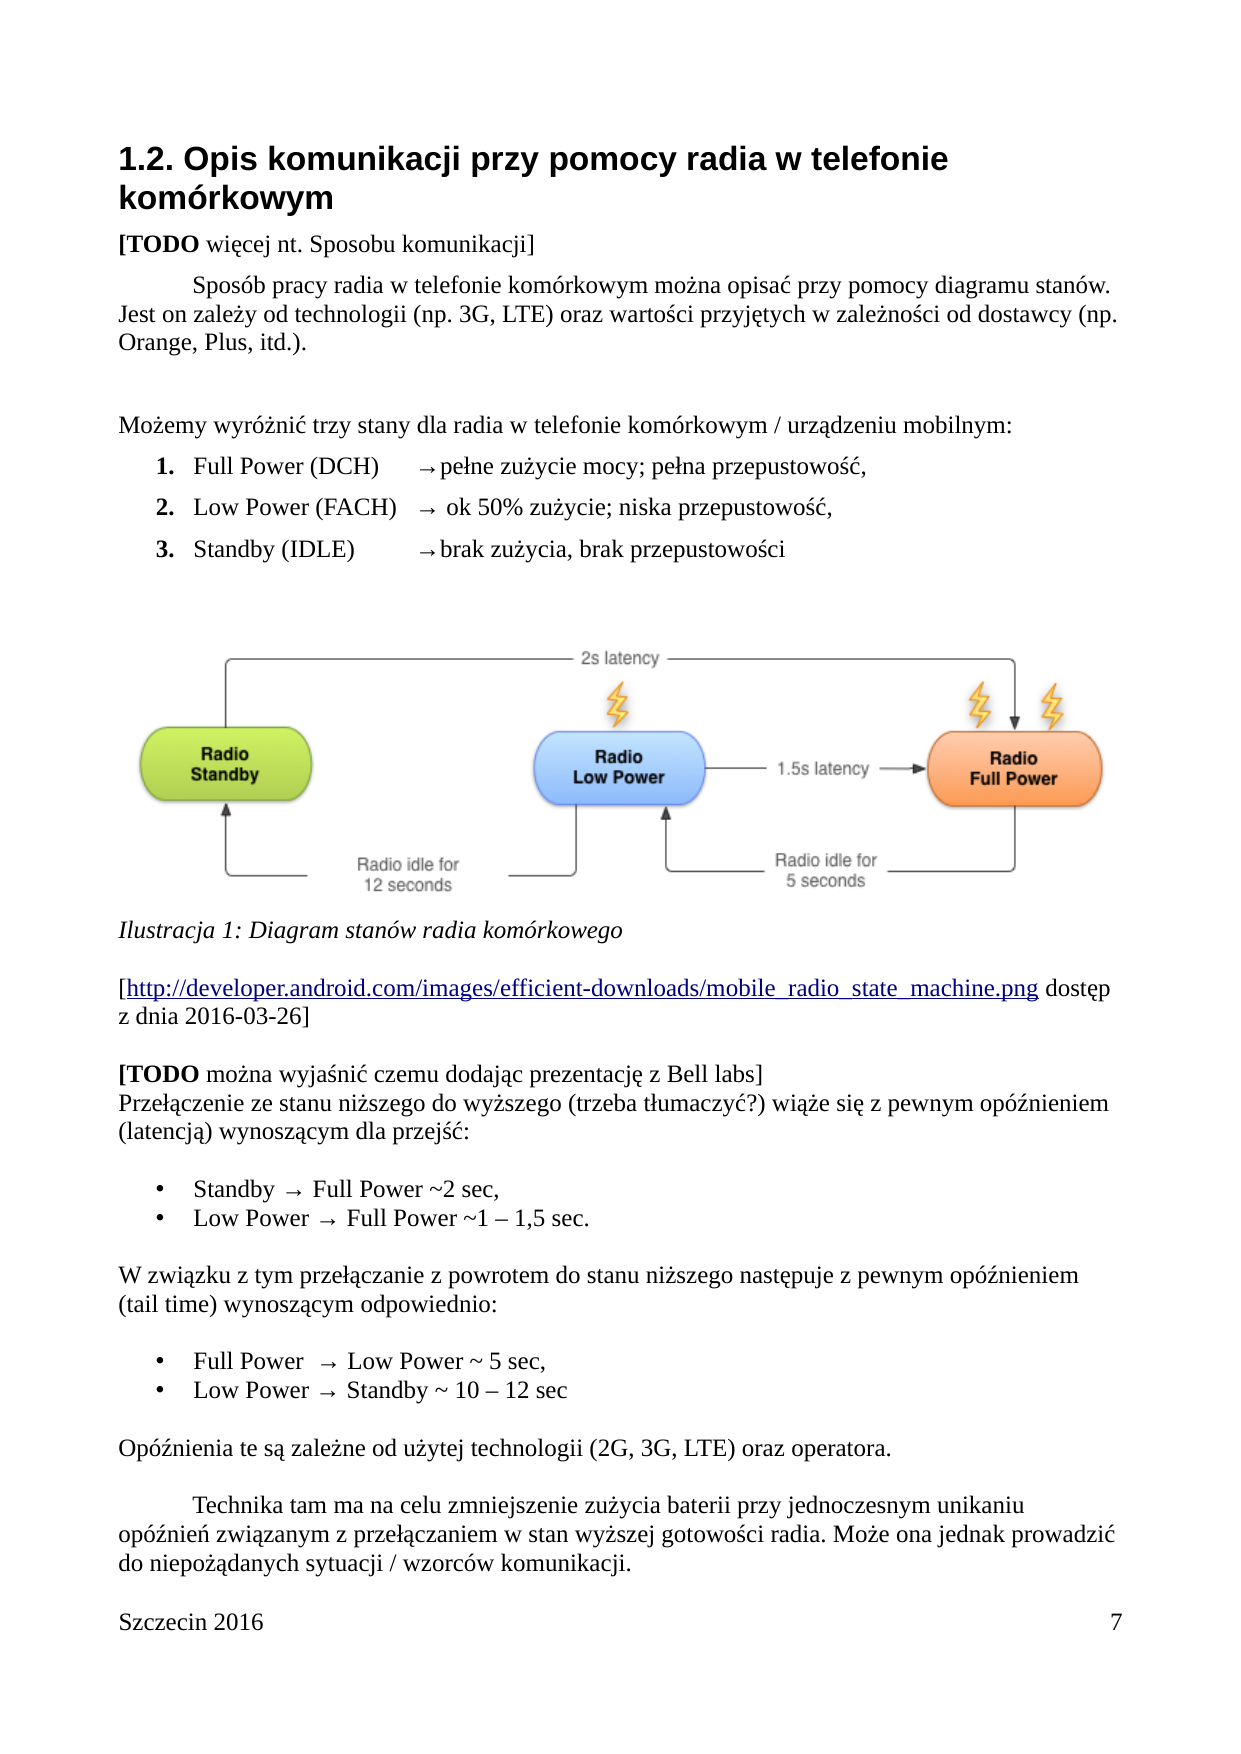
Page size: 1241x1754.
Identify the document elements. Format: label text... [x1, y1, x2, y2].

subtitle [http://developer.android.com/images/efficient-downloads/mobile_radio_state_machine.png dostęp z dnia 2016-03-26] [118, 973, 1122, 1030]
text [TODO więcej nt. Sposobu komunikacji] [118, 229, 1122, 257]
text Możemy wyróżnić trzy stany dla radia w telefonie komórkowym / urządzeniu mobilnym: [118, 410, 1122, 439]
list Standby (IDLE) →brak zużycia, brak przepustowości [156, 534, 1122, 562]
subtitle 1.2. Opis komunikacji przy pomocy radia w telefonie komórkowym [118, 139, 1122, 216]
text Ilustracja 1: Diagram stanów radia komórkowego [118, 916, 1122, 944]
subtitle Low Power → Standby ~ 10 – 12 sec [156, 1375, 1122, 1404]
subtitle W związku z tym przełączanie z powrotem do stanu niższego następuje z pewnym opóźnieniem (tail time) wynoszącym odpowiednio: [118, 1260, 1122, 1318]
subtitle [TODO można wyjaśnić czemu dodając prezentację z Bell labs] [118, 1059, 1122, 1088]
list Low Power (FACH) → ok 50% zużycie; niska przepustowość, [156, 492, 1122, 521]
list Full Power (DCH) →pełne zużycie mocy; pełna przepustowość, [156, 451, 1122, 480]
subtitle Low Power → Full Power ~1 – 1,5 sec. [156, 1203, 1122, 1231]
subtitle Opóźnienia te są zależne od użytej technologii (2G, 3G, LTE) oraz operatora. [118, 1433, 1122, 1461]
subtitle Technika tam ma na celu zmniejszenie zużycia baterii przy jednoczesnym unikaniu opóźnień związanym z przełączaniem w stan wyższej gotowości radia. Może ona jednak prowadzić do niepożądanych sytuacji / wzorców komunikacji. [118, 1490, 1122, 1576]
text Sposób pracy radia w telefonie komórkowym można opisać przy pomocy diagramu stanów. Jest on zależy od technologii (np. 3G, LTE) oraz wartości przyjętych w zależności od dostawcy (np. Orange, Plus, itd.). [118, 270, 1122, 356]
subtitle Standby → Full Power ~2 sec, [156, 1174, 1122, 1203]
subtitle Full Power → Low Power ~ 5 sec, [156, 1346, 1122, 1375]
subtitle Przełączenie ze stanu niższego do wyższego (trzeba tłumaczyć?) wiąże się z pewnym opóźnieniem (latencją) wynoszącym dla przejść: [118, 1088, 1122, 1174]
picture [118, 628, 1123, 916]
